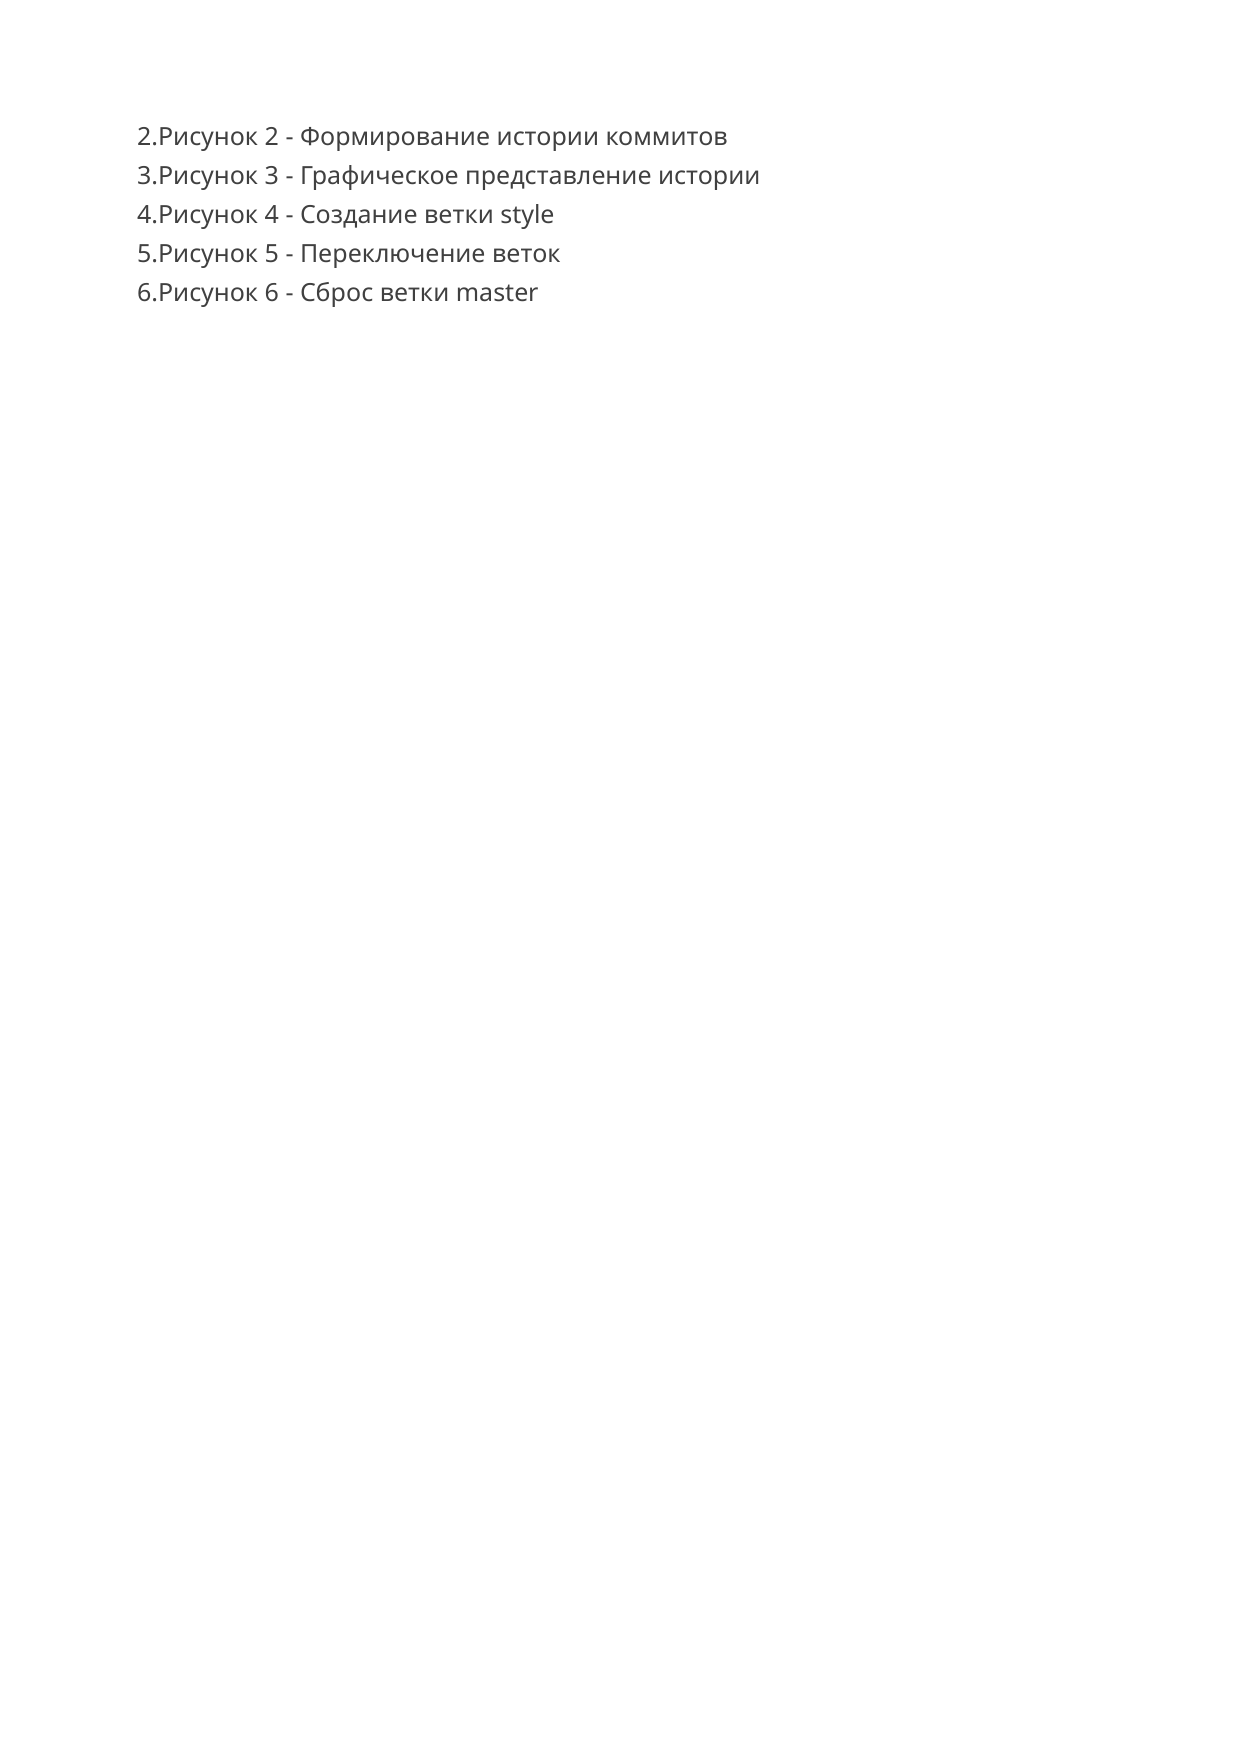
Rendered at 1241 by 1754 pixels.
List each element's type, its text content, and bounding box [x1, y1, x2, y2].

list Рисунок 3 - Графическое представление истории [118, 157, 1122, 191]
list Рисунок 2 - Формирование истории коммитов [118, 118, 1122, 152]
list Рисунок 4 - Создание ветки style [118, 196, 1122, 231]
list Рисунок 6 - Сброс ветки master [118, 275, 1122, 309]
list Рисунок 5 - Переключение веток [118, 236, 1122, 270]
